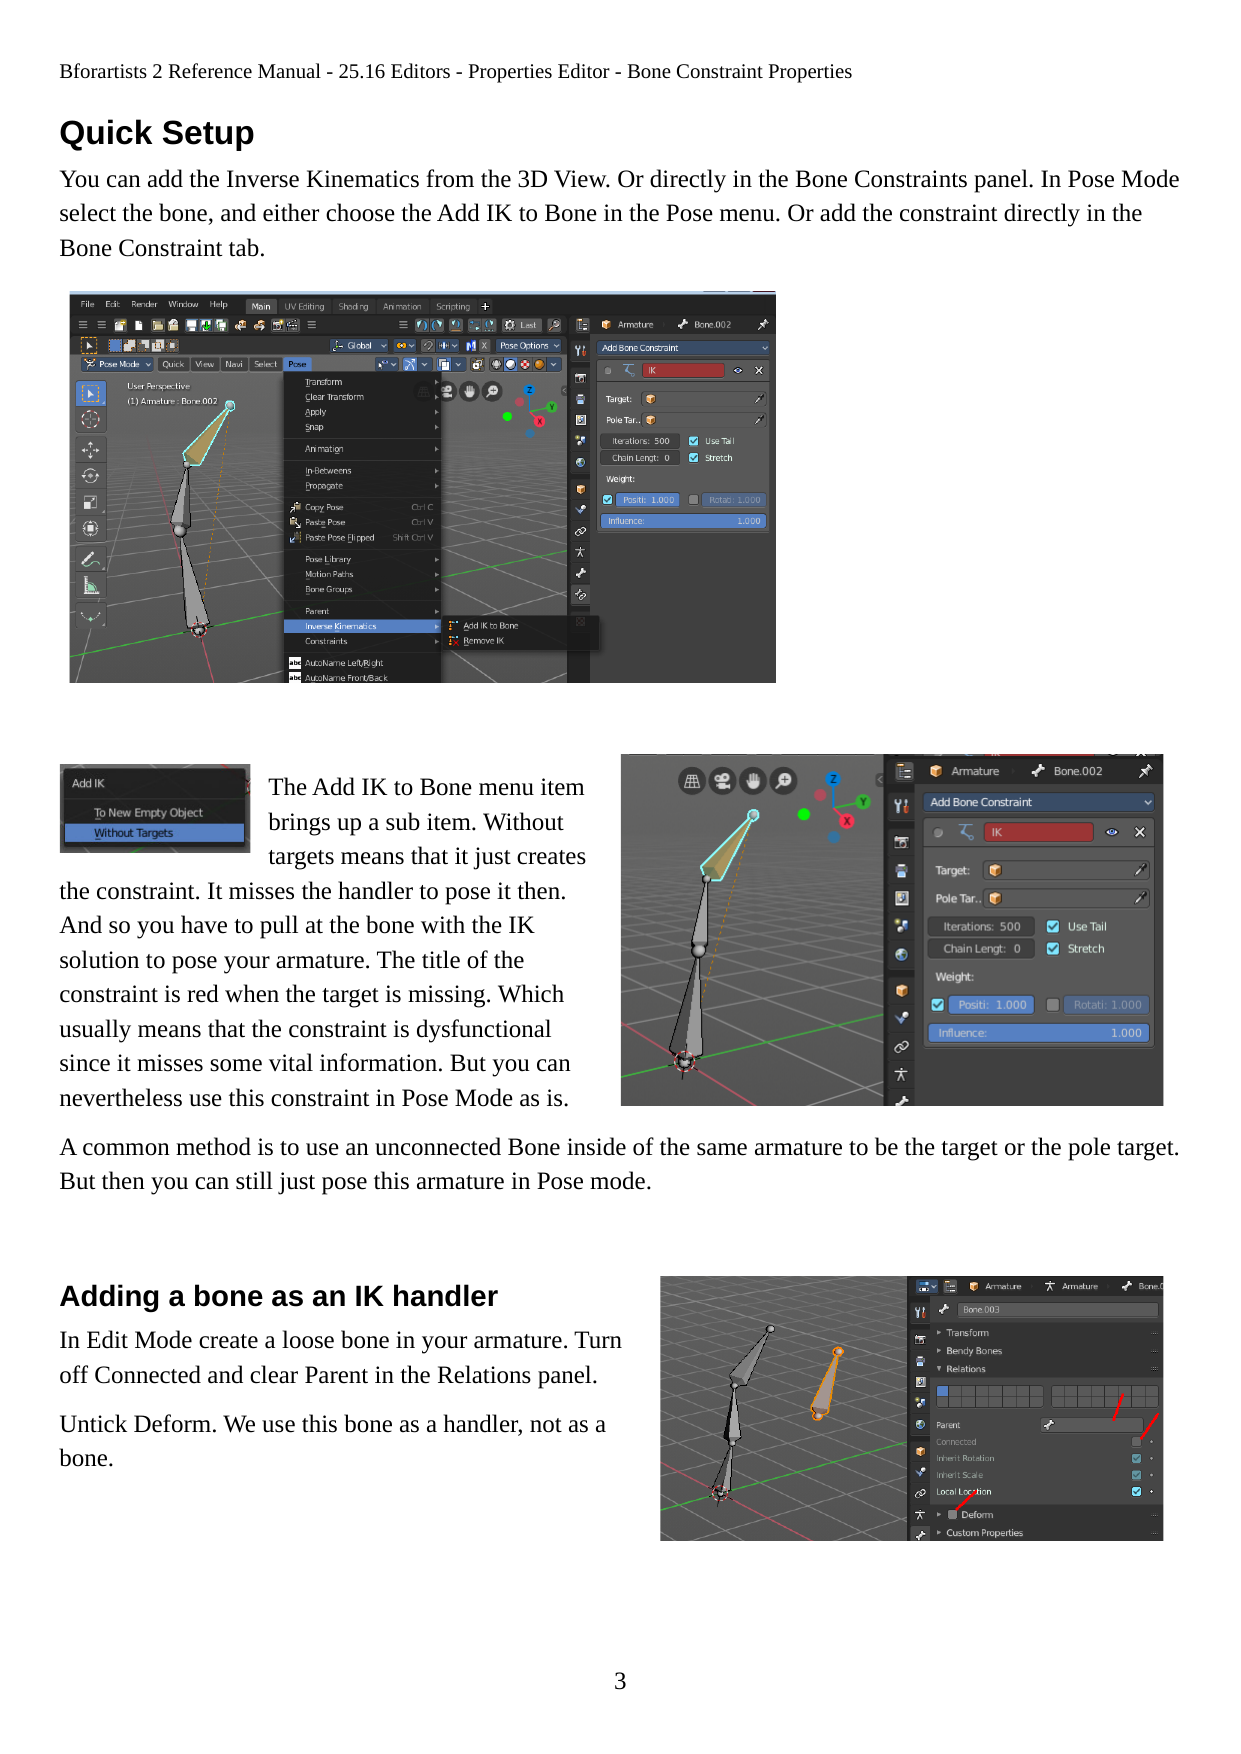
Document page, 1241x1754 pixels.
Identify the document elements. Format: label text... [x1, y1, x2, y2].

text A common method is to use an unconnected Bone inside of the same armature to be the target or the pole target. But then you can still just pose this armature in Pose mode. [59, 1132, 1181, 1195]
subtitle Quick Setup [59, 113, 1181, 151]
picture [660, 1276, 1164, 1541]
text The Add IK to Bone menu item brings up a sub item. Without targets means that it just creates the constraint. It misses the handler to pose it then. And so you have to pull at the bone with the IK solution to pose your armature. The title of the constraint is red when the target is missing. Which usually means that the constraint is dysfunctional since it misses some vital information. But you can nevertheless use this constraint in Pose Mode as is. [59, 772, 1181, 1111]
picture [69, 291, 776, 683]
text In Edit Mode create a loose bone in your armature. Turn off Connected and clear Parent in the Relations panel. [59, 1325, 660, 1388]
picture [620, 754, 1164, 1106]
text You can add the Inverse Kinematics from the 3D View. Or directly in the Bone Constraints panel. In Pose Mode select the bone, and either choose the Add IK to Bone in the Pose menu. Or add the constraint directly in the Bone Constraint tab. [59, 164, 1181, 261]
subtitle Adding a bone as an IK handler [59, 1279, 660, 1313]
picture [59, 764, 251, 853]
text Untick Deform. We use this bone as a handler, not as a bone. [59, 1409, 660, 1472]
